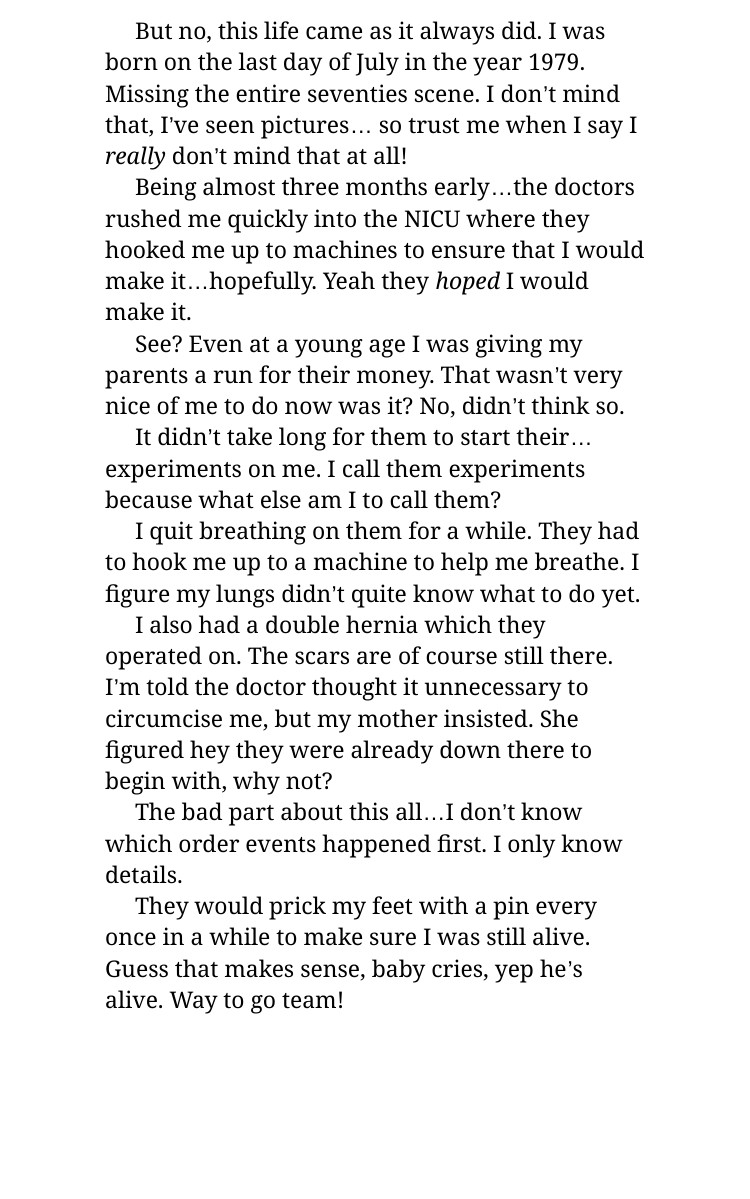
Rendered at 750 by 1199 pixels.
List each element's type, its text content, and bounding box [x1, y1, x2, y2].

text They would prick my feet with a pin every once in a while to make sure I was still alive. Guess that makes sense, baby cries, yep he’s alive. Way to go team! [105, 890, 645, 1015]
text But no, this life came as it always did. I was born on the last day of July in the year 1979. Missing the entire seventies scene. I don’t mind that, I’ve seen pictures… so trust me when I say I really don’t mind that at all! [105, 15, 645, 171]
text See? Even at a young age I was giving my parents a run for their money. That wasn’t very nice of me to do now was it? No, didn’t think so. [105, 327, 645, 421]
text The bad part about this all…I don’t know which order events happened first. I only know details. [105, 796, 645, 890]
text Being almost three months early…the doctors rushed me quickly into the NICU where they hooked me up to machines to ensure that I would make it…hopefully. Yeah they hoped I would make it. [105, 171, 645, 327]
text I also had a double hernia which they operated on. The scars are of course still there. I’m told the doctor thought it unnecessary to circumcise me, but my mother insisted. She figured hey they were already down there to begin with, why not? [105, 609, 645, 796]
text I quit breathing on them for a while. They had to hook me up to a machine to help me breathe. I figure my lungs didn’t quite know what to do yet. [105, 515, 645, 609]
text It didn’t take long for them to start their…experiments on me. I call them experiments because what else am I to call them? [105, 421, 645, 515]
